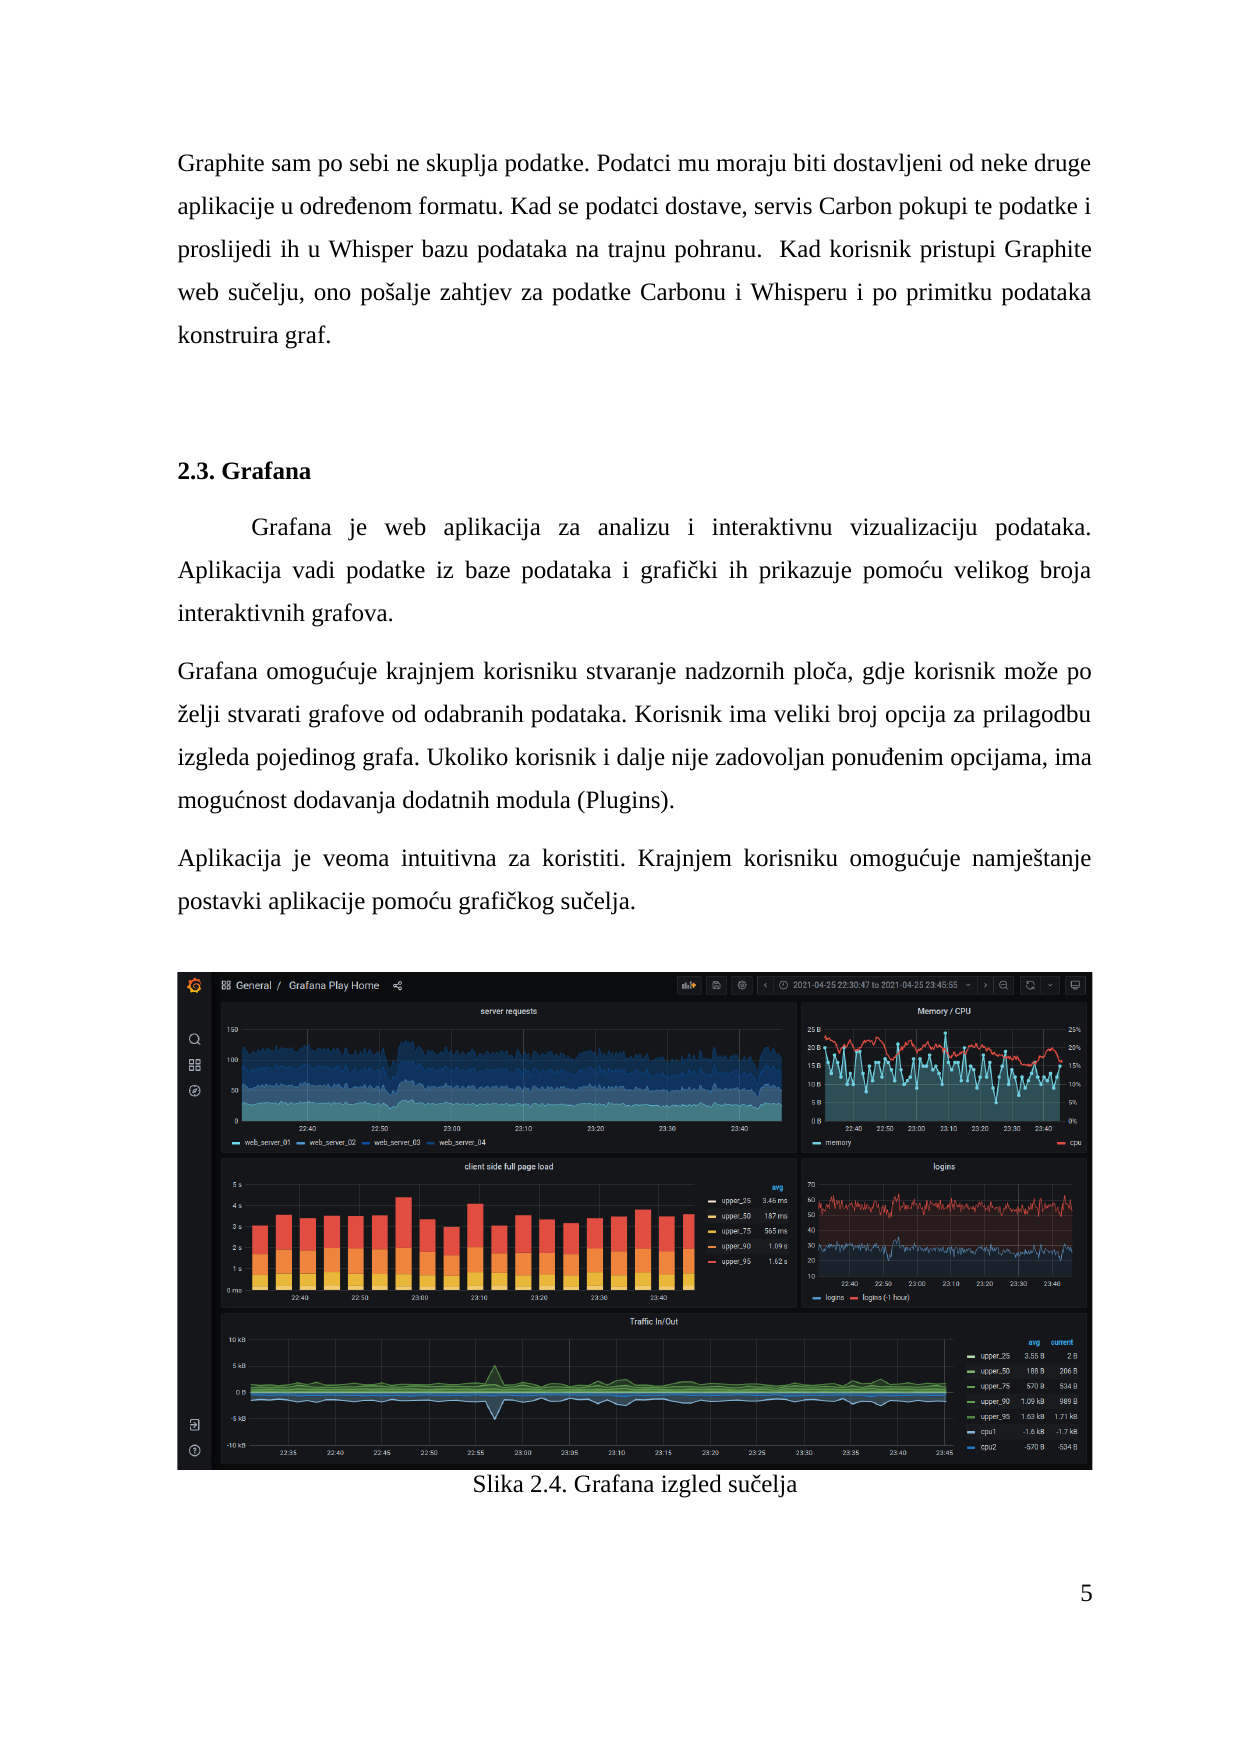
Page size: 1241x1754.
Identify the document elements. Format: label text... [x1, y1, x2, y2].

picture [177, 972, 1093, 1470]
subtitle 2.3. Grafana [177, 456, 1093, 485]
text Graphite sam po sebi ne skuplja podatke. Podatci mu moraju biti dostavljeni od neke druge aplikacije u određenom formatu. Kad se podatci dostave, servis Carbon pokupi te podatke i proslijedi ih u Whisper bazu podataka na trajnu pohranu. Kad korisnik pristupi Graphite web sučelju, ono pošalje zahtjev za podatke Carbonu i Whisperu i po primitku podataka konstruira graf. [177, 148, 1093, 349]
text Slika 2.4. Grafana izgled sučelja [177, 1470, 1093, 1498]
text Aplikacija je veoma intuitivna za koristiti. Krajnjem korisniku omogućuje namještanje postavki aplikacije pomoću grafičkog sučelja. [177, 843, 1093, 915]
text Grafana omogućuje krajnjem korisniku stvaranje nadzornih ploča, gdje korisnik može po želji stvarati grafove od odabranih podataka. Korisnik ima veliki broj opcija za prilagodbu izgleda pojedinog grafa. Ukoliko korisnik i dalje nije zadovoljan ponuđenim opcijama, ima mogućnost dodavanja dodatnih modula (Plugins). [177, 656, 1093, 814]
text Grafana je web aplikacija za analizu i interaktivnu vizualizaciju podataka. Aplikacija vadi podatke iz baze podataka i grafički ih prikazuje pomoću velikog broja interaktivnih grafova. [177, 512, 1093, 627]
